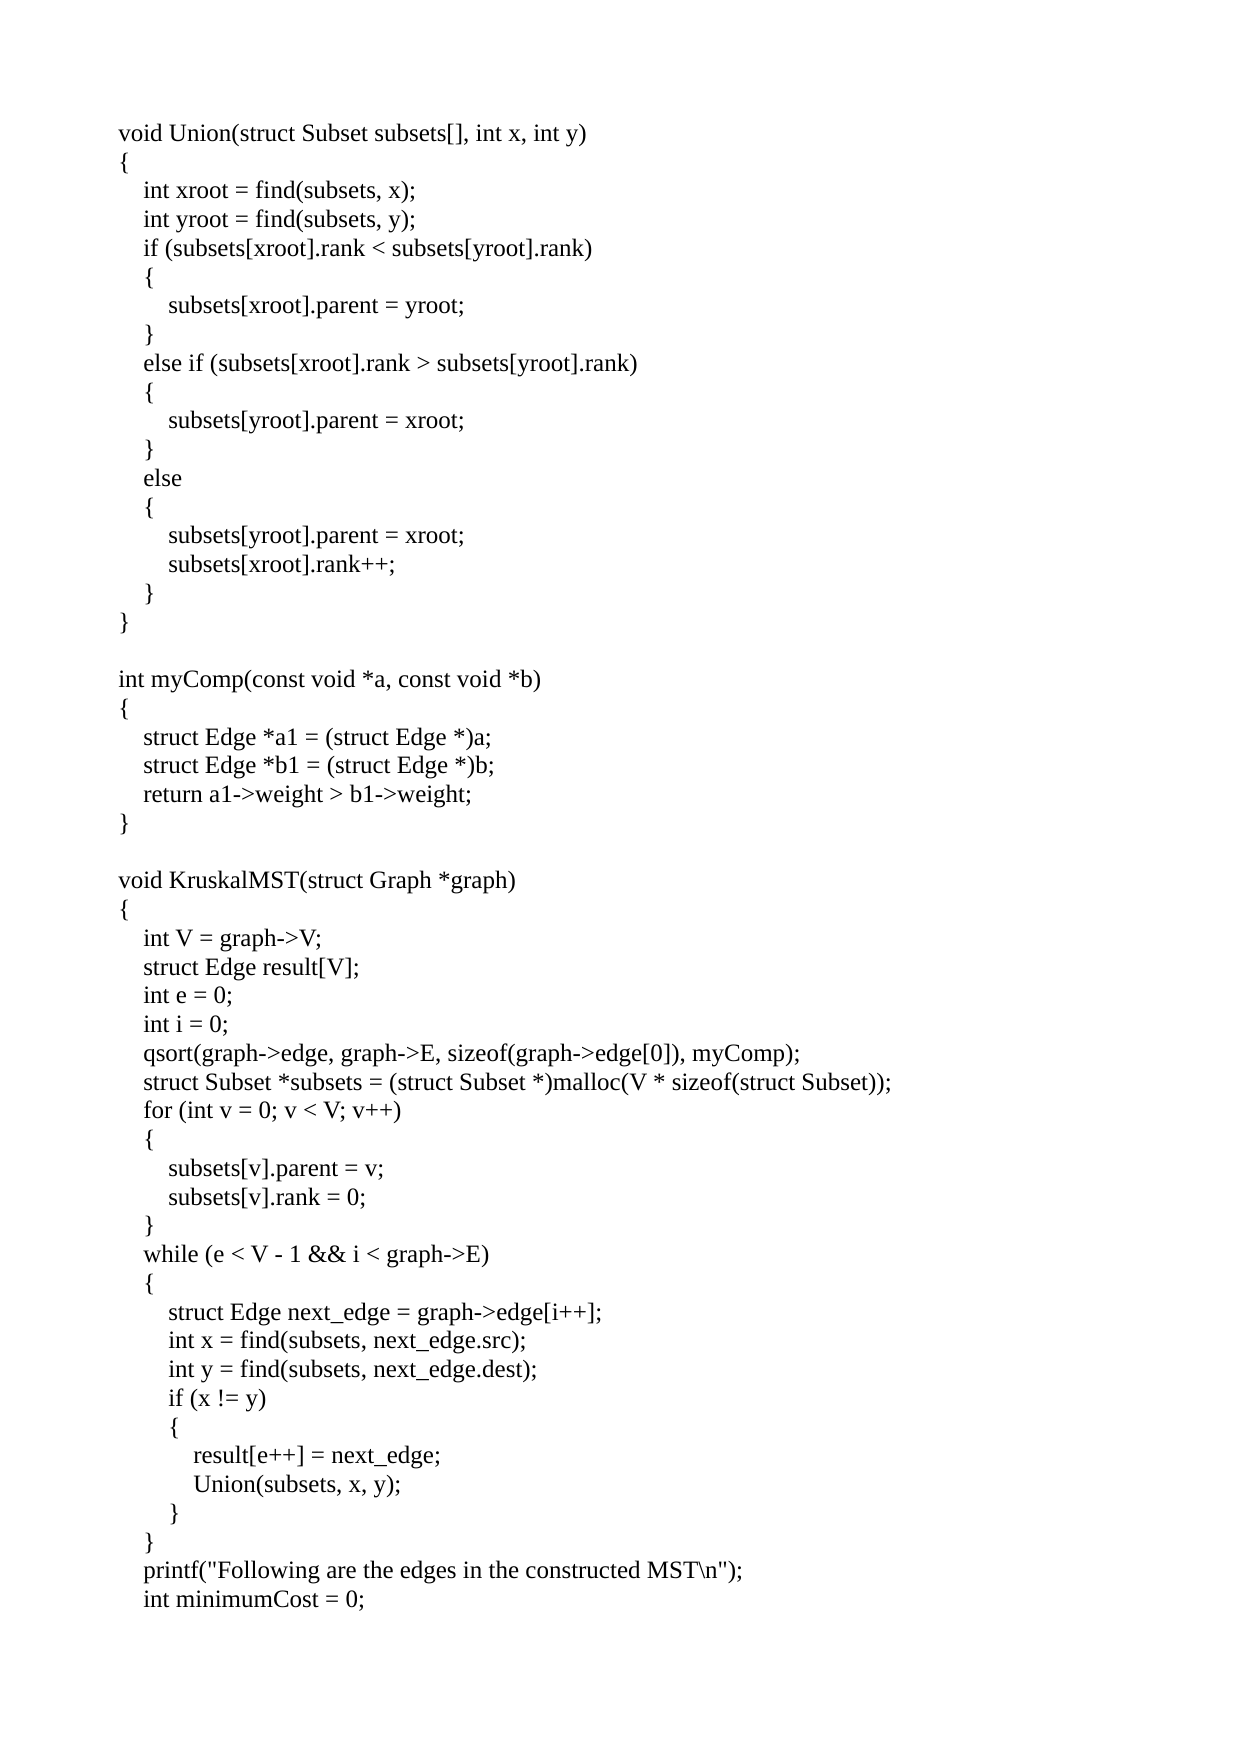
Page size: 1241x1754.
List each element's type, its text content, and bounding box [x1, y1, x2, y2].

text { [118, 1412, 1122, 1441]
text { [118, 492, 1122, 521]
text qsort(graph->edge, graph->E, sizeof(graph->edge[0]), myComp); [118, 1038, 1122, 1067]
text { [118, 1268, 1122, 1297]
text printf("Following are the edges in the constructed MST\n"); [118, 1556, 1122, 1584]
text struct Edge *a1 = (struct Edge *)a; [118, 722, 1122, 751]
text Union(subsets, x, y); [118, 1469, 1122, 1498]
text else if (subsets[xroot].rank > subsets[yroot].rank) [118, 348, 1122, 377]
text void KruskalMST(struct Graph *graph) [118, 866, 1122, 894]
text } [118, 1527, 1122, 1556]
text for (int v = 0; v < V; v++) [118, 1096, 1122, 1124]
text struct Edge result[V]; [118, 952, 1122, 981]
text subsets[yroot].parent = xroot; [118, 521, 1122, 549]
text if (x != y) [118, 1383, 1122, 1412]
text subsets[xroot].rank++; [118, 549, 1122, 578]
text { [118, 262, 1122, 291]
text subsets[v].parent = v; [118, 1153, 1122, 1182]
text subsets[v].rank = 0; [118, 1182, 1122, 1211]
text { [118, 693, 1122, 722]
text { [118, 1124, 1122, 1153]
text subsets[yroot].parent = xroot; [118, 406, 1122, 434]
text } [118, 1211, 1122, 1239]
text } [118, 434, 1122, 463]
text int V = graph->V; [118, 923, 1122, 952]
text else [118, 463, 1122, 492]
text subsets[xroot].parent = yroot; [118, 291, 1122, 319]
text } [118, 607, 1122, 636]
text } [118, 319, 1122, 348]
text struct Edge next_edge = graph->edge[i++]; [118, 1297, 1122, 1326]
text int minimumCost = 0; [118, 1584, 1122, 1613]
text int x = find(subsets, next_edge.src); [118, 1326, 1122, 1354]
text return a1->weight > b1->weight; [118, 779, 1122, 808]
text void Union(struct Subset subsets[], int x, int y) [118, 118, 1122, 147]
text struct Subset *subsets = (struct Subset *)malloc(V * sizeof(struct Subset)); [118, 1067, 1122, 1096]
text struct Edge *b1 = (struct Edge *)b; [118, 751, 1122, 779]
text result[e++] = next_edge; [118, 1441, 1122, 1469]
text } [118, 1498, 1122, 1527]
text } [118, 578, 1122, 607]
text int y = find(subsets, next_edge.dest); [118, 1354, 1122, 1383]
text int myComp(const void *a, const void *b) [118, 664, 1122, 693]
text int i = 0; [118, 1009, 1122, 1038]
text while (e < V - 1 && i < graph->E) [118, 1239, 1122, 1268]
text } [118, 808, 1122, 837]
text if (subsets[xroot].rank < subsets[yroot].rank) [118, 233, 1122, 262]
text int xroot = find(subsets, x); [118, 176, 1122, 204]
text { [118, 894, 1122, 923]
text int e = 0; [118, 981, 1122, 1009]
text int yroot = find(subsets, y); [118, 204, 1122, 233]
text { [118, 377, 1122, 406]
text { [118, 147, 1122, 176]
